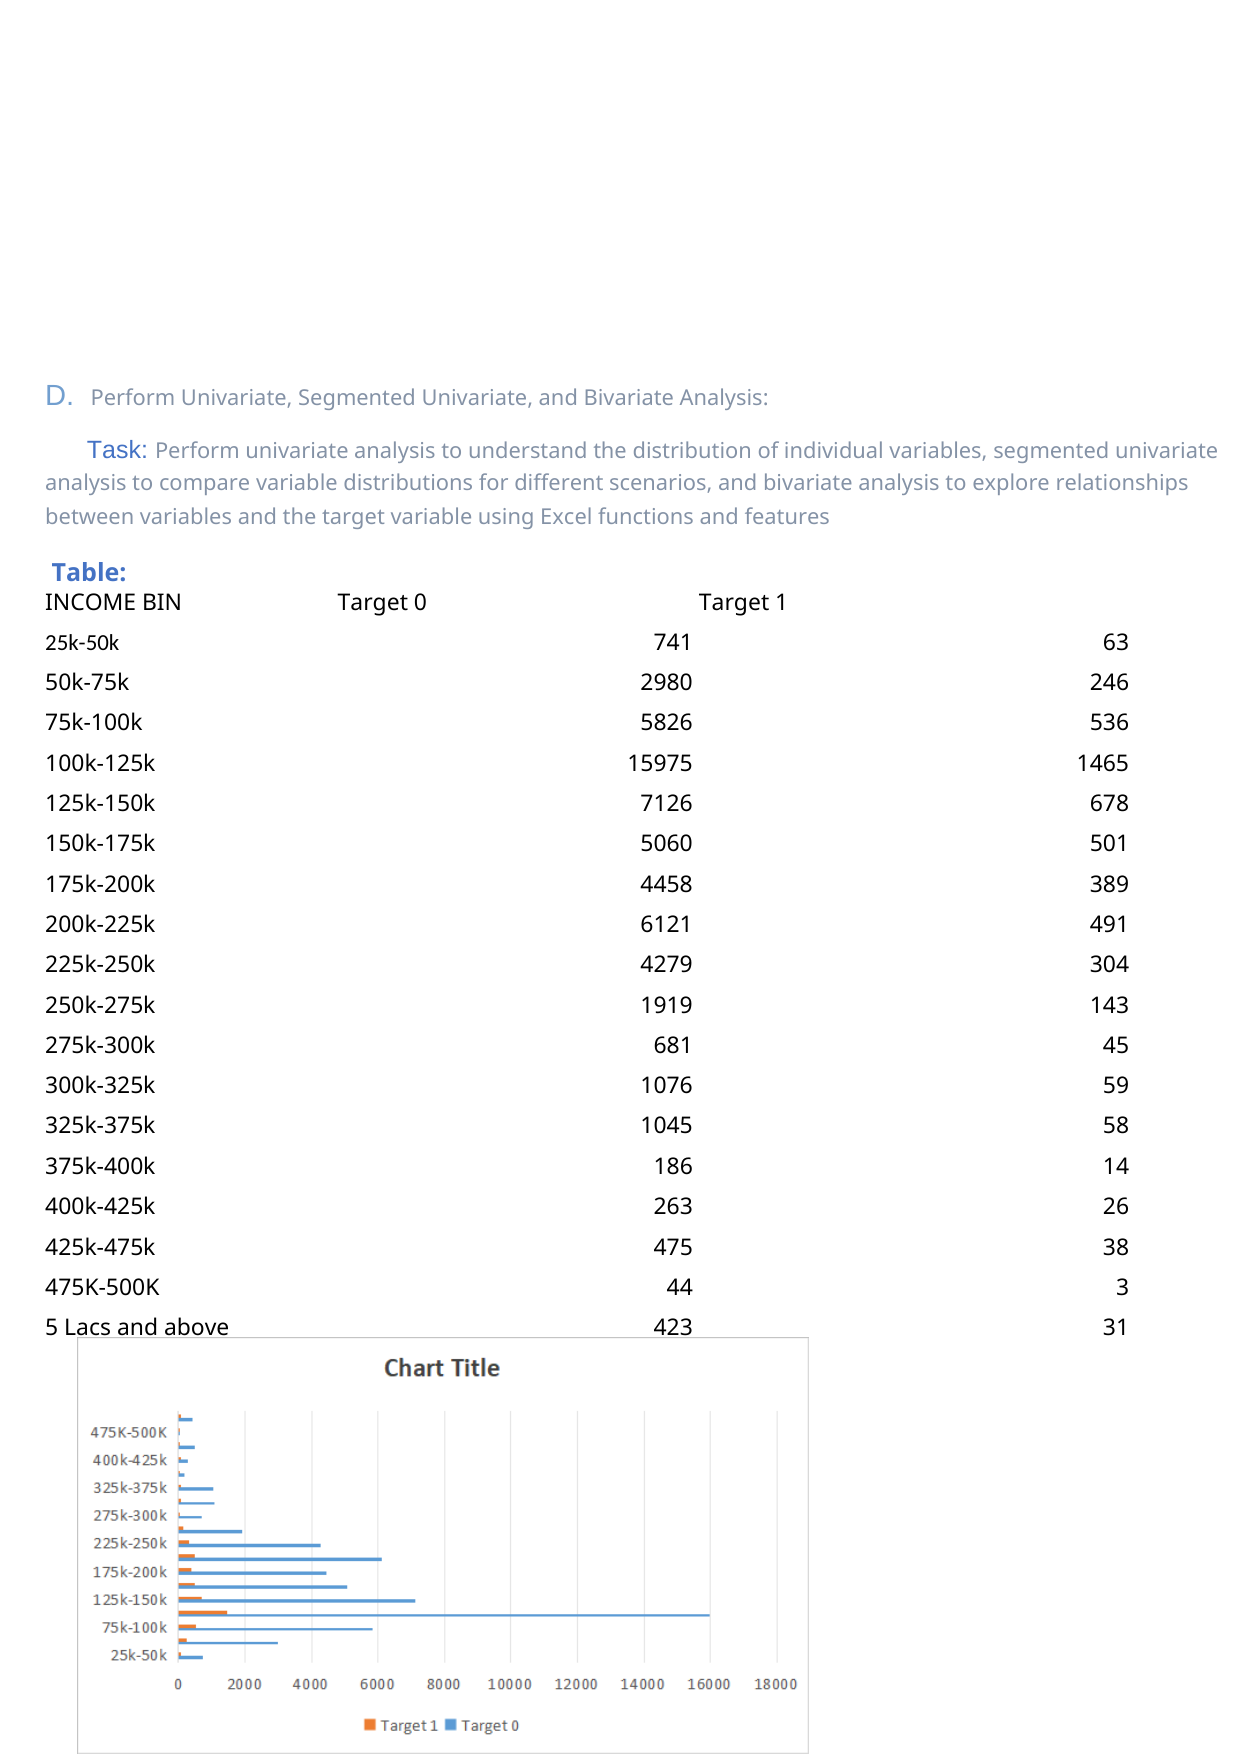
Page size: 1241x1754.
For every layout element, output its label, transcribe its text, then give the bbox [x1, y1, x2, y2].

table_cell 44 [334, 1276, 696, 1317]
table_cell 4458 [334, 873, 696, 913]
table_cell 45 [696, 1035, 1132, 1075]
table_header Target 0 [334, 591, 696, 631]
table_cell 1465 [696, 752, 1132, 793]
table_cell 14 [696, 1155, 1132, 1196]
table_cell 491 [696, 914, 1132, 954]
subtitle D. Perform Univariate, Segmented Univariate, and Bivariate Analysis: [45, 378, 1239, 412]
table_cell 7126 [334, 793, 696, 833]
table_cell 175k-200k [42, 873, 334, 913]
table_cell 2980 [334, 672, 696, 712]
table_cell 100k-125k [42, 752, 334, 793]
table_cell 26 [696, 1196, 1132, 1236]
table_cell 225k-250k [42, 954, 334, 994]
table_cell 5060 [334, 833, 696, 873]
table_cell 678 [696, 793, 1132, 833]
table_cell 681 [334, 1035, 696, 1075]
table_cell 3 [696, 1276, 1132, 1317]
table_cell 389 [696, 873, 1132, 913]
table_cell 425k-475k [42, 1236, 334, 1276]
table_cell 186 [334, 1155, 696, 1196]
table_cell 58 [696, 1115, 1132, 1155]
picture [76, 1336, 809, 1754]
table_cell 200k-225k [42, 914, 334, 954]
table_cell 5 Lacs and above [42, 1317, 334, 1357]
table_cell 246 [696, 672, 1132, 712]
table_cell 263 [334, 1196, 696, 1236]
table_cell 375k-400k [42, 1155, 334, 1196]
table_cell 475K-500K [42, 1276, 334, 1317]
table_cell 5826 [334, 712, 696, 752]
table_cell 25k-50k [42, 631, 334, 672]
table_cell 15975 [334, 752, 696, 793]
table_cell 475 [334, 1236, 696, 1276]
table_cell 325k-375k [42, 1115, 334, 1155]
table_cell 423 [334, 1317, 696, 1336]
table_cell 150k-175k [42, 833, 334, 873]
table_cell 300k-325k [42, 1075, 334, 1115]
table_cell 63 [696, 631, 1132, 672]
table_cell 38 [696, 1236, 1132, 1276]
table_cell 75k-100k [42, 712, 334, 752]
subtitle Task: Perform univariate analysis to understand the distribution of individual variables, segmented univariate analysis to compare variable distributions for different scenarios, and bivariate analysis to explore relationships between variables and the target variable using Excel functions and features [45, 435, 1239, 531]
table_cell 125k-150k [42, 793, 334, 833]
table_cell 304 [696, 954, 1132, 994]
table_cell 50k-75k [42, 672, 334, 712]
table_header Target 1 [696, 591, 1132, 631]
subtitle Table: [45, 554, 1239, 588]
table_cell 59 [696, 1075, 1132, 1115]
table_cell 250k-275k [42, 994, 334, 1034]
table_cell 1076 [334, 1075, 696, 1115]
table_header INCOME BIN [42, 591, 334, 631]
table_cell 400k-425k [42, 1196, 334, 1236]
table_cell 1919 [334, 994, 696, 1034]
table_cell 536 [696, 712, 1132, 752]
table_cell 6121 [334, 914, 696, 954]
table_cell 501 [696, 833, 1132, 873]
table_cell 275k-300k [42, 1035, 334, 1075]
table_cell 1045 [334, 1115, 696, 1155]
table_cell 4279 [334, 954, 696, 994]
table_cell 31 [696, 1317, 1132, 1357]
table_cell 143 [696, 994, 1132, 1034]
table_cell 741 [334, 631, 696, 672]
